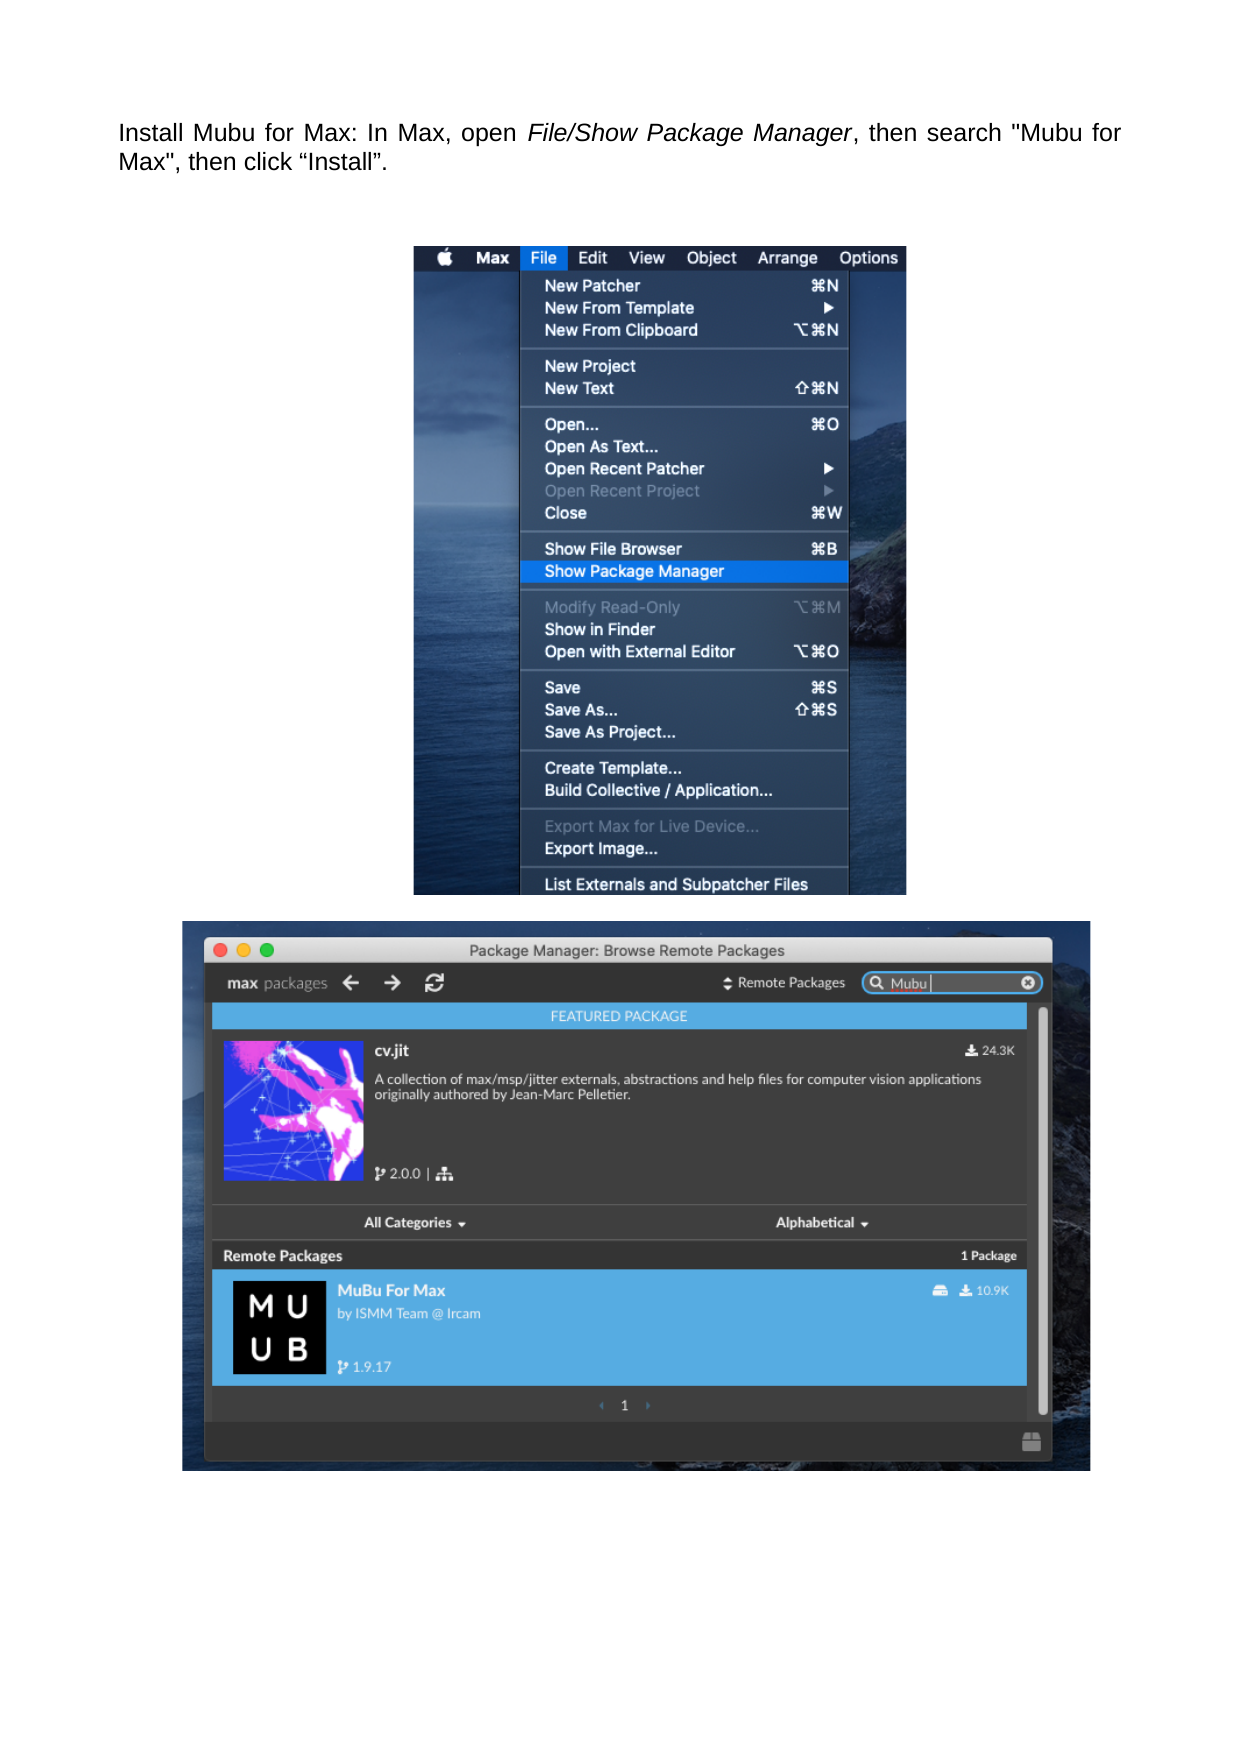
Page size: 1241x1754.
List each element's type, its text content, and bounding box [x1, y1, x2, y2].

text Install Mubu for Max: In Max, open File/Show Package Manager, then search "Mubu for Max", then click “Install”. [118, 118, 1122, 176]
picture [413, 246, 907, 895]
picture [182, 921, 1091, 1471]
